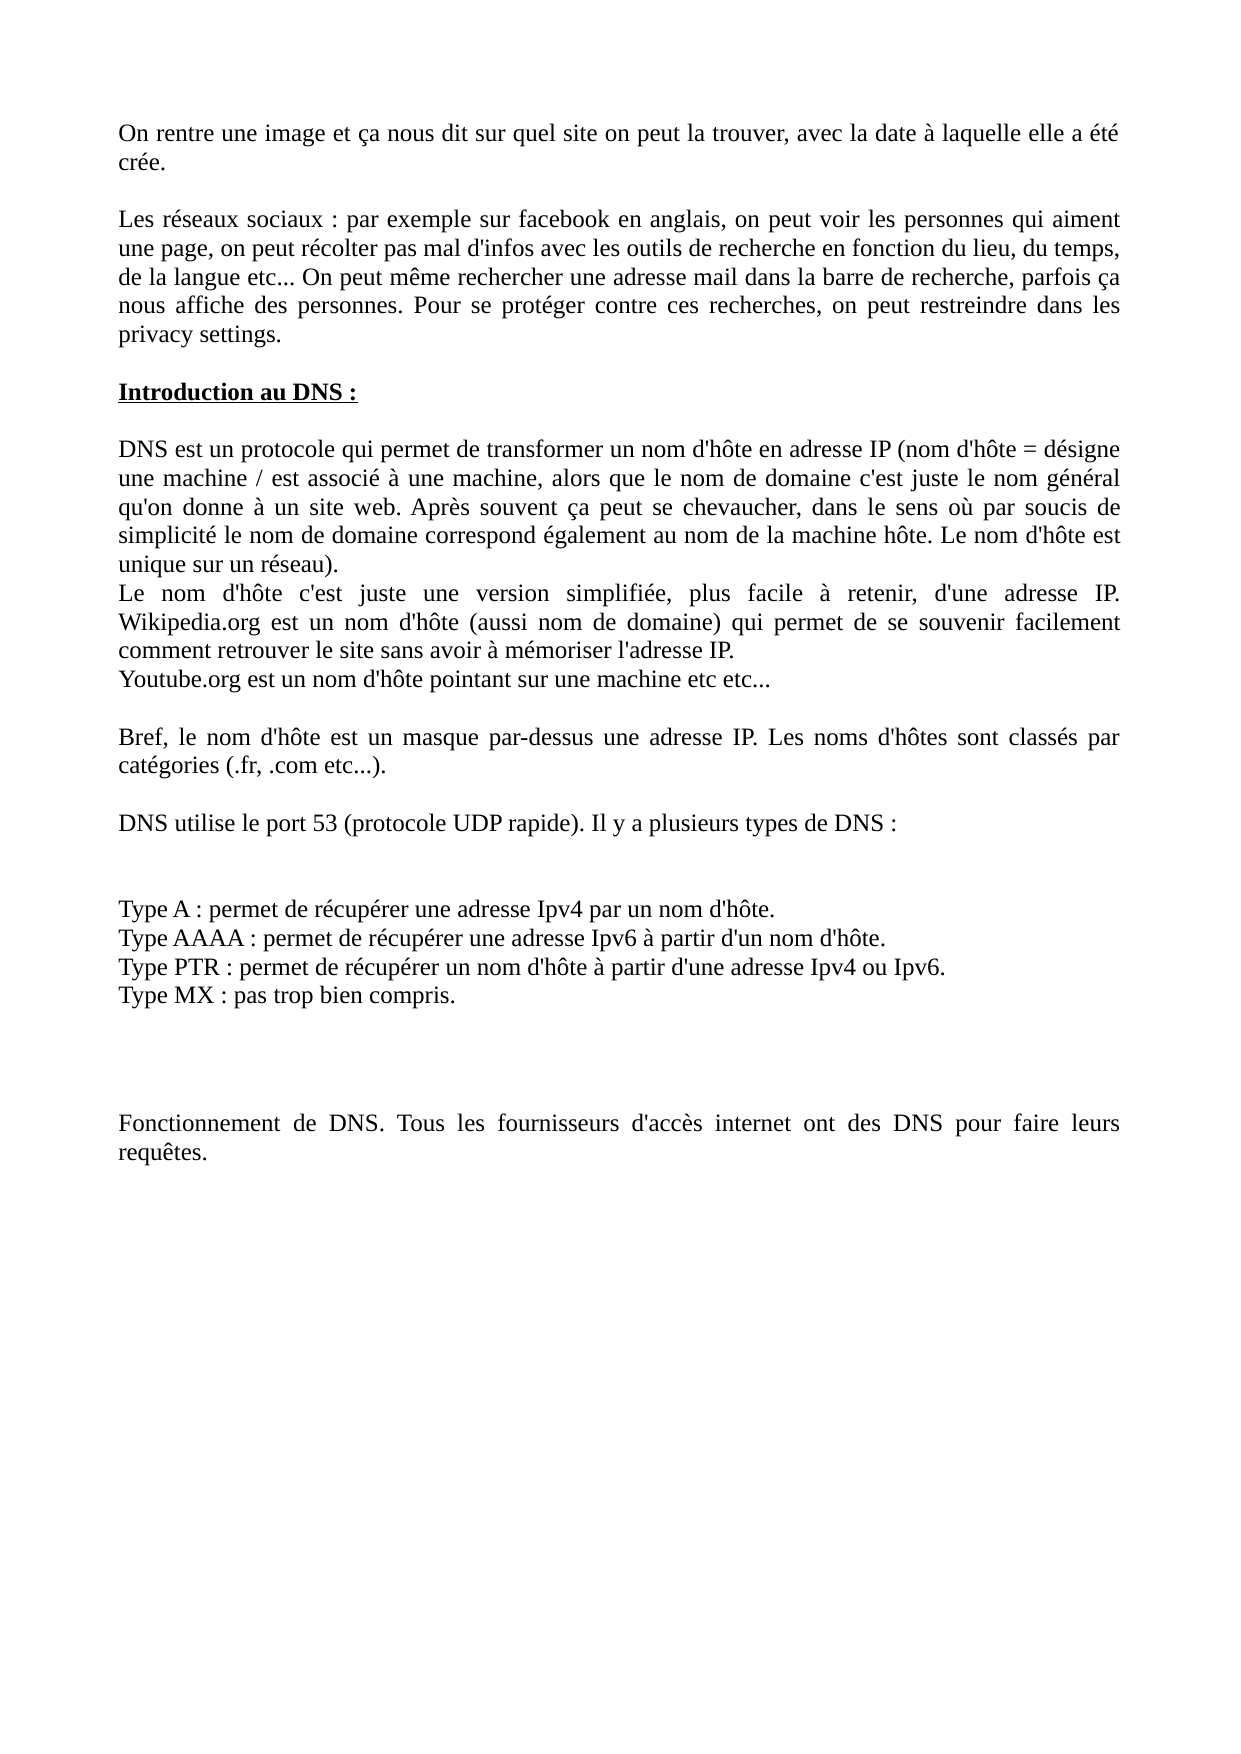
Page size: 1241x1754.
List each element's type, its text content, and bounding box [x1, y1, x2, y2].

text DNS est un protocole qui permet de transformer un nom d'hôte en adresse IP (nom d'hôte = désigne une machine / est associé à une machine, alors que le nom de domaine c'est juste le nom général qu'on donne à un site web. Après souvent ça peut se chevaucher, dans le sens où par soucis de simplicité le nom de domaine correspond également au nom de la machine hôte. Le nom d'hôte est unique sur un réseau). [118, 434, 1122, 578]
text Type A : permet de récupérer une adresse Ipv4 par un nom d'hôte. [118, 894, 1122, 923]
text Introduction au DNS : [118, 377, 1122, 406]
text Les réseaux sociaux : par exemple sur facebook en anglais, on peut voir les personnes qui aiment une page, on peut récolter pas mal d'infos avec les outils de recherche en fonction du lieu, du temps, de la langue etc... On peut même rechercher une adresse mail dans la barre de recherche, parfois ça nous affiche des personnes. Pour se protéger contre ces recherches, on peut restreindre dans les privacy settings. [118, 204, 1122, 348]
text Type AAAA : permet de récupérer une adresse Ipv6 à partir d'un nom d'hôte. [118, 923, 1122, 952]
text On rentre une image et ça nous dit sur quel site on peut la trouver, avec la date à laquelle elle a été crée. [118, 118, 1122, 176]
text Type MX : pas trop bien compris. [118, 981, 1122, 1009]
text Fonctionnement de DNS. Tous les fournisseurs d'accès internet ont des DNS pour faire leurs requêtes. [118, 1108, 1122, 1166]
text Le nom d'hôte c'est juste une version simplifiée, plus facile à retenir, d'une adresse IP. Wikipedia.org est un nom d'hôte (aussi nom de domaine) qui permet de se souvenir facilement comment retrouver le site sans avoir à mémoriser l'adresse IP. [118, 578, 1122, 664]
text DNS utilise le port 53 (protocole UDP rapide). Il y a plusieurs types de DNS : [118, 808, 1122, 837]
text Type PTR : permet de récupérer un nom d'hôte à partir d'une adresse Ipv4 ou Ipv6. [118, 952, 1122, 981]
text Bref, le nom d'hôte est un masque par-dessus une adresse IP. Les noms d'hôtes sont classés par catégories (.fr, .com etc...). [118, 722, 1122, 779]
text Youtube.org est un nom d'hôte pointant sur une machine etc etc... [118, 664, 1122, 693]
